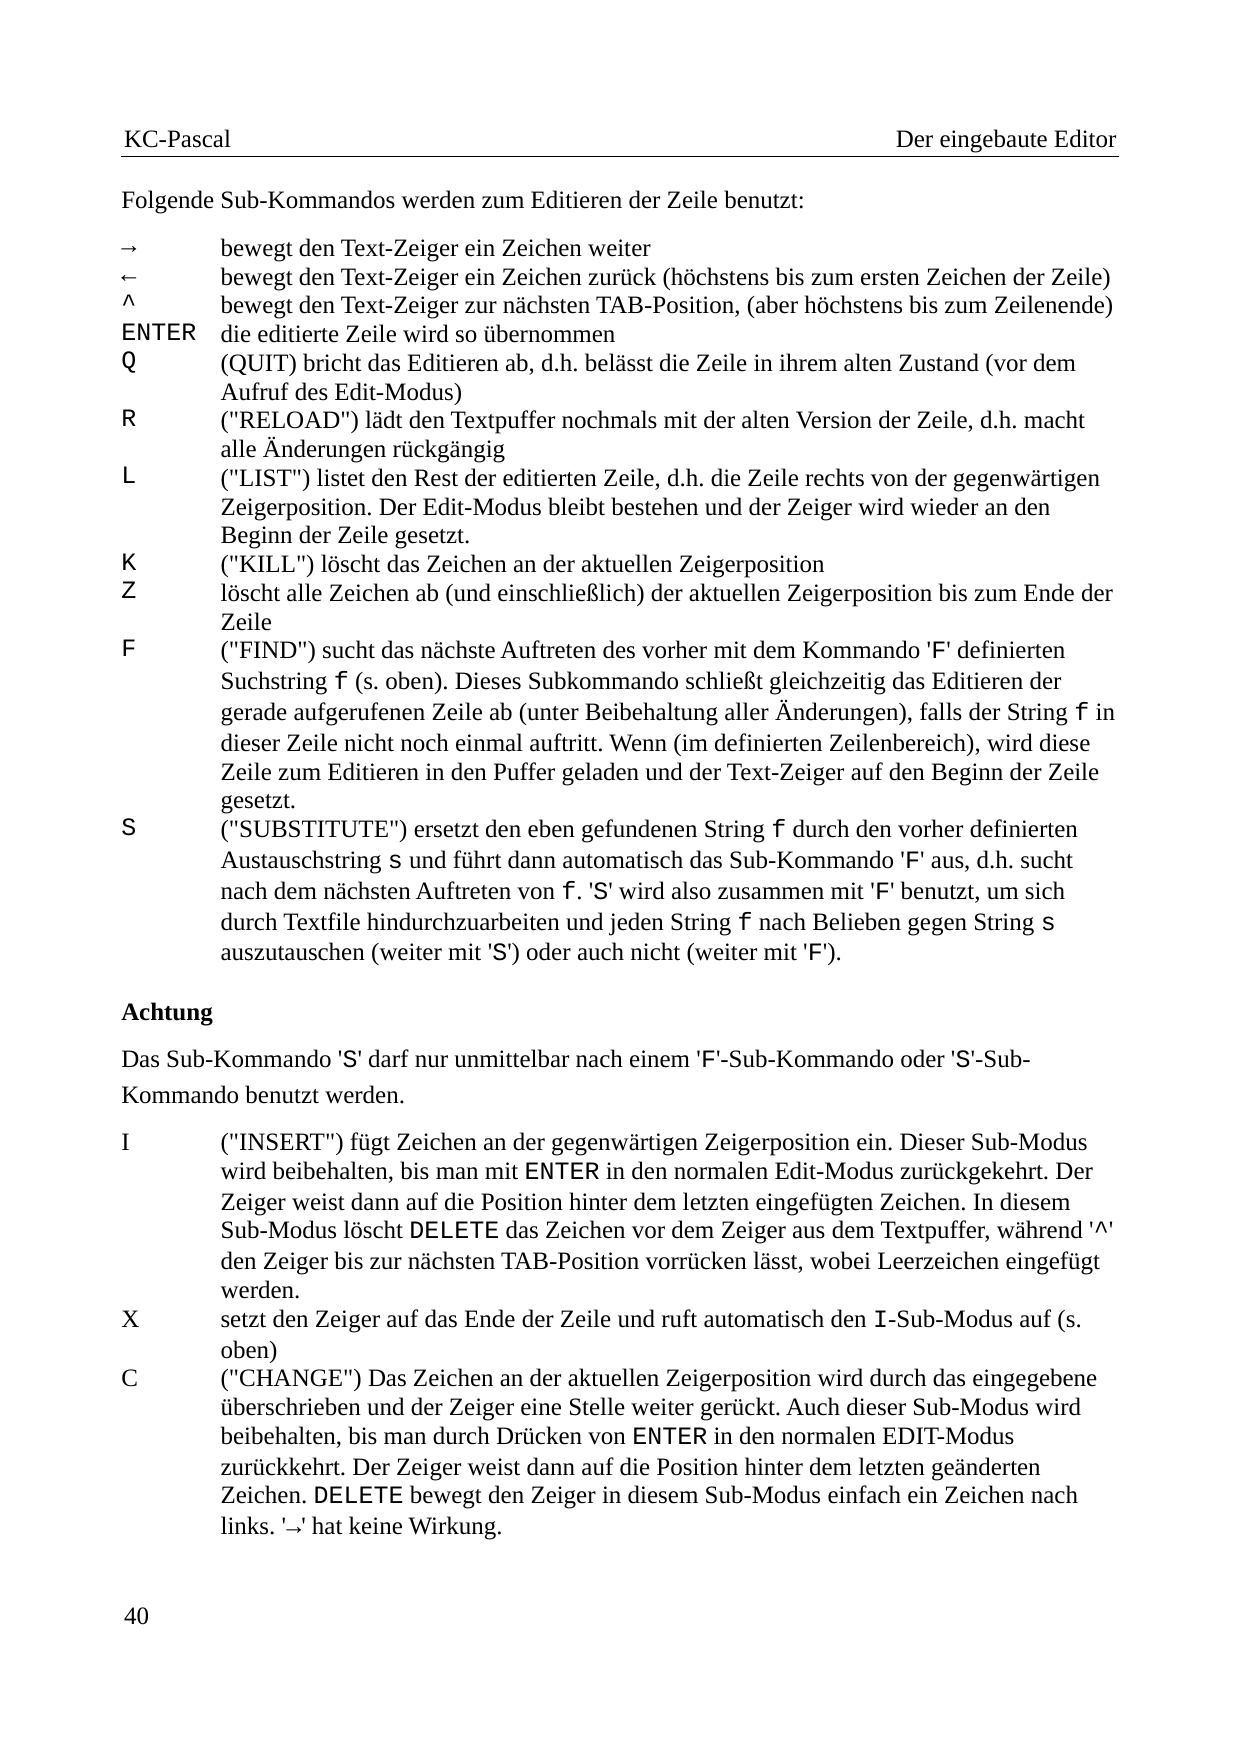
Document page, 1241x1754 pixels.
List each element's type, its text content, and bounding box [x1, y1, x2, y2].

table_cell X [121, 1304, 220, 1363]
table_header ("INSERT") fügt Zeichen an der gegenwärtigen Zeigerposition ein. Dieser Sub-Modus wird beibehalten, bis man mit ENTER in den normalen Edit-Modus zurückgekehrt. Der Zeiger weist dann auf die Position hinter dem letzten eingefügten Zeichen. In diesem Sub-Modus löscht DELETE das Zeichen vor dem Zeiger aus dem Textpuffer, während '^' den Zeiger bis zur nächsten TAB-Position vorrücken lässt, wobei Leerzeichen eingefügt werden. [220, 1127, 1119, 1304]
table_cell bewegt den Text-Zeiger zur nächsten TAB-Position, (aber höchstens bis zum Zeilenende) [220, 290, 1119, 319]
table_cell Z [121, 578, 220, 635]
table_cell ^ [121, 290, 220, 319]
table_cell ENTER [121, 319, 220, 348]
table_cell F [121, 635, 220, 814]
text Achtung [121, 997, 1119, 1026]
table_header bewegt den Text-Zeiger ein Zeichen weiter [220, 233, 1119, 262]
table_cell R [121, 405, 220, 463]
table_cell ("FIND") sucht das nächste Auftreten des vorher mit dem Kommando 'F' definierten Suchstring f (s. oben). Dieses Subkommando schließt gleichzeitig das Editieren der gerade aufgerufenen Zeile ab (unter Beibehaltung aller Änderungen), falls der String f in dieser Zeile nicht noch einmal auftritt. Wenn (im definierten Zeilenbereich), wird diese Zeile zum Editieren in den Puffer geladen und der Text-Zeiger auf den Beginn der Zeile gesetzt. [220, 635, 1119, 814]
table_cell ← [121, 262, 220, 290]
text Das Sub-Kommando 'S' darf nur unmittelbar nach einem 'F'-Sub-Kommando oder 'S'-Sub-Kommando benutzt werden. [121, 1044, 1119, 1108]
table_cell ("SUBSTITUTE") ersetzt den eben gefundenen String f durch den vorher definierten Austauschstring s und führt dann automatisch das Sub-Kommando 'F' aus, d.h. sucht nach dem nächsten Auftreten von f. 'S' wird also zusammen mit 'F' benutzt, um sich durch Textfile hindurchzuarbeiten und jeden String f nach Belieben gegen String s auszutauschen (weiter mit 'S') oder auch nicht (weiter mit 'F'). [220, 814, 1119, 968]
table_cell ("CHANGE") Das Zeichen an der aktuellen Zeigerposition wird durch das eingegebene überschrieben und der Zeiger eine Stelle weiter gerückt. Auch dieser Sub-Modus wird beibehalten, bis man durch Drücken von ENTER in den normalen EDIT-Modus zurückkehrt. Der Zeiger weist dann auf die Position hinter dem letzten geänderten Zeichen. DELETE bewegt den Zeiger in diesem Sub-Modus einfach ein Zeichen nach links. '→' hat keine Wirkung. [220, 1364, 1119, 1542]
table_cell ("LIST") listet den Rest der editierten Zeile, d.h. die Zeile rechts von der gegenwärtigen Zeigerposition. Der Edit-Modus bleibt bestehen und der Zeiger wird wieder an den Beginn der Zeile gesetzt. [220, 463, 1119, 549]
table_header → [121, 233, 220, 262]
table_cell ("KILL") löscht das Zeichen an der aktuellen Zeigerposition [220, 549, 1119, 578]
table_cell löscht alle Zeichen ab (und einschließlich) der aktuellen Zeigerposition bis zum Ende der Zeile [220, 578, 1119, 635]
table_cell bewegt den Text-Zeiger ein Zeichen zurück (höchstens bis zum ersten Zeichen der Zeile) [220, 262, 1119, 290]
table_cell (QUIT) bricht das Editieren ab, d.h. belässt die Zeile in ihrem alten Zustand (vor dem Aufruf des Edit-Modus) [220, 348, 1119, 405]
table_header I [121, 1127, 220, 1304]
table_cell ("RELOAD") lädt den Textpuffer nochmals mit der alten Version der Zeile, d.h. macht alle Änderungen rückgängig [220, 405, 1119, 463]
table_cell C [121, 1364, 220, 1542]
text Folgende Sub-Kommandos werden zum Editieren der Zeile benutzt: [121, 185, 1119, 214]
table_cell die editierte Zeile wird so übernommen [220, 319, 1119, 348]
table_cell L [121, 463, 220, 549]
table_cell S [121, 814, 220, 968]
table_cell K [121, 549, 220, 578]
table_cell setzt den Zeiger auf das Ende der Zeile und ruft automatisch den I-Sub-Modus auf (s. oben) [220, 1304, 1119, 1363]
table_cell Q [121, 348, 220, 405]
